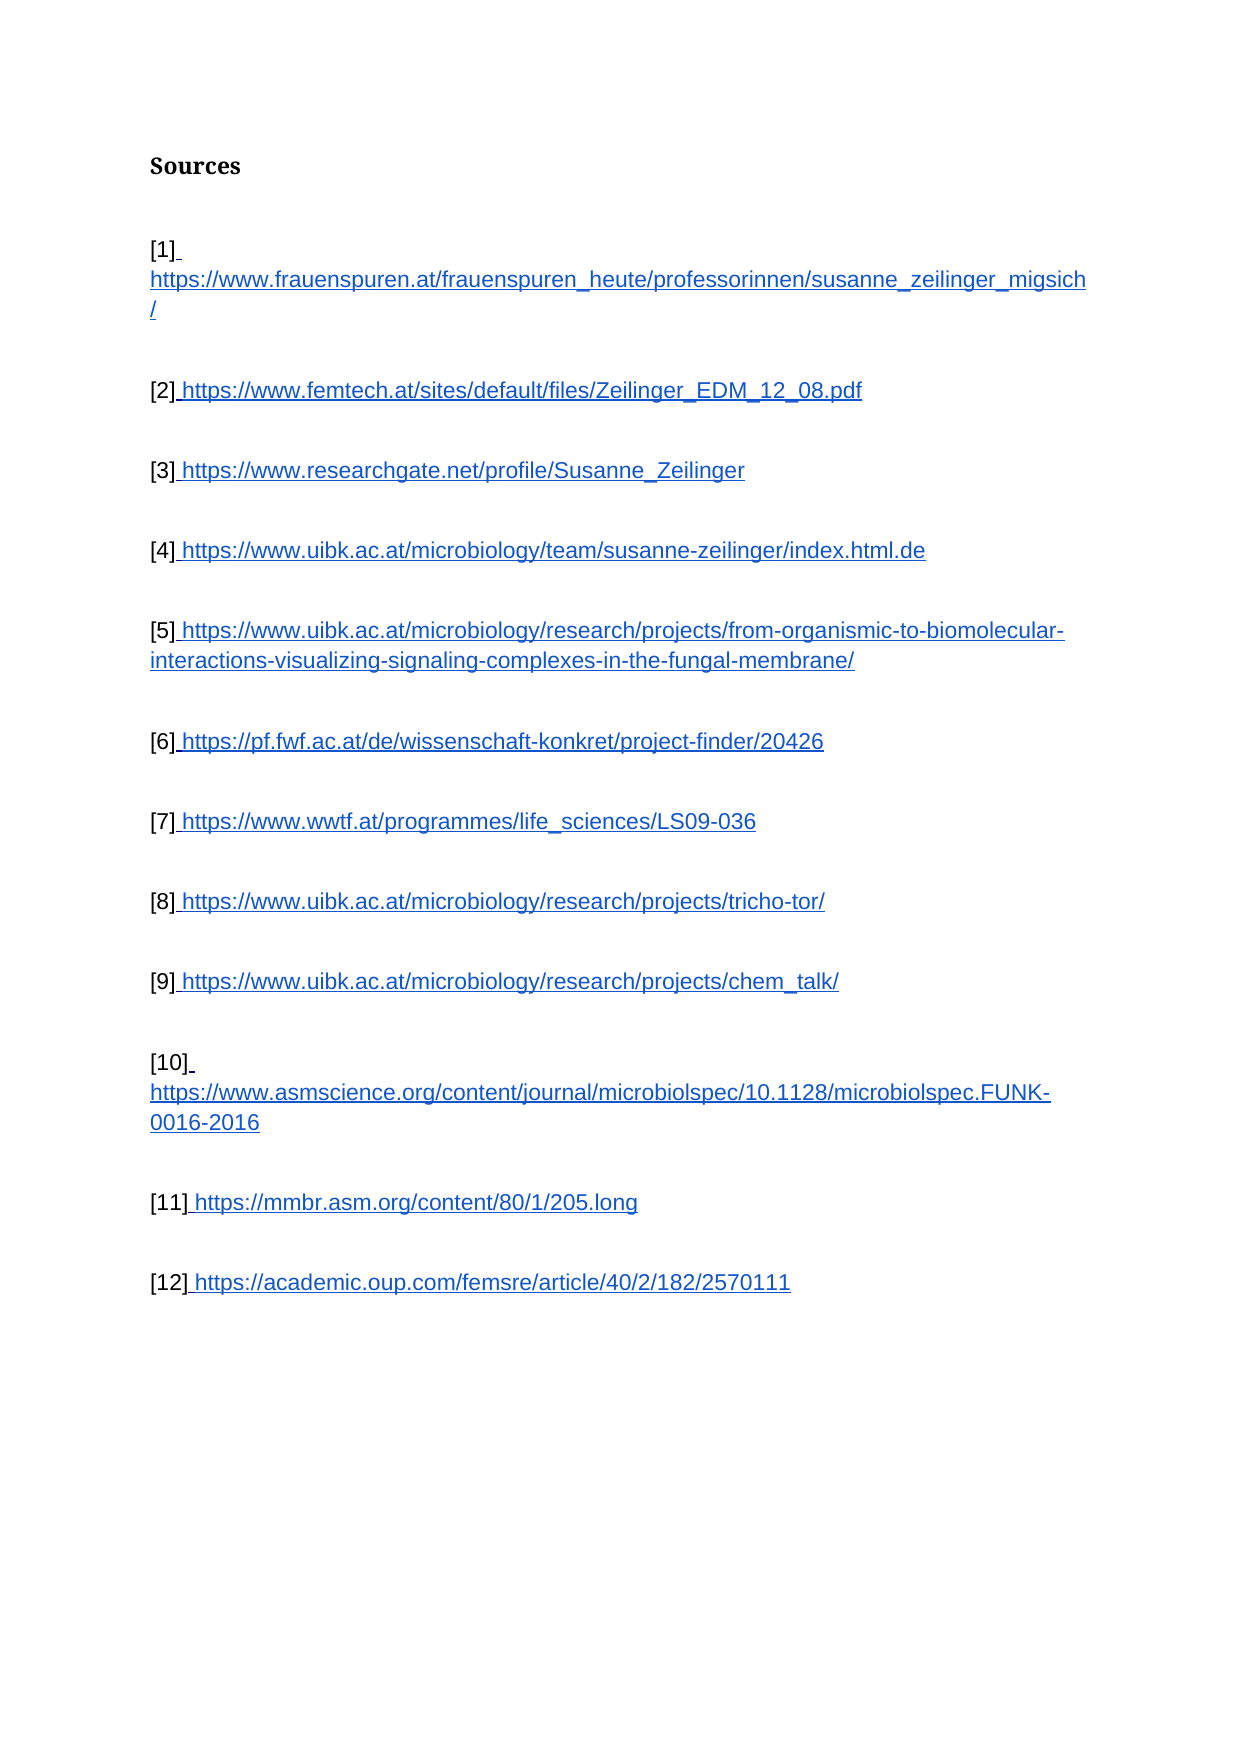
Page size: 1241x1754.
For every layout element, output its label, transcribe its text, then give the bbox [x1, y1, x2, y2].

text [5] https://www.uibk.ac.at/microbiology/research/projects/from-organismic-to-biomolecular-interactions-visualizing-signaling-complexes-in-the-fungal-membrane/ [150, 617, 1091, 674]
text [10] https://www.asmscience.org/content/journal/microbiolspec/10.1128/microbiolspec.FUNK-0016-2016 [150, 1048, 1091, 1135]
text [4] https://www.uibk.ac.at/microbiology/team/susanne-zeilinger/index.html.de [150, 537, 1091, 563]
text [1] https://www.frauenspuren.at/frauenspuren_heute/professorinnen/susanne_zeilinger_migsich/ [150, 236, 1091, 323]
text Sources [150, 150, 1091, 181]
text [9] https://www.uibk.ac.at/microbiology/research/projects/chem_talk/ [150, 968, 1091, 994]
text [12] https://academic.oup.com/femsre/article/40/2/182/2570111 [150, 1269, 1091, 1296]
text [11] https://mmbr.asm.org/content/80/1/205.long [150, 1189, 1091, 1215]
text [2] https://www.femtech.at/sites/default/files/Zeilinger_EDM_12_08.pdf [150, 377, 1091, 403]
text [6] https://pf.fwf.ac.at/de/wissenschaft-konkret/project-finder/20426 [150, 728, 1091, 754]
text [3] https://www.researchgate.net/profile/Susanne_Zeilinger [150, 457, 1091, 483]
text [7] https://www.wwtf.at/programmes/life_sciences/LS09-036 [150, 808, 1091, 834]
text [8] https://www.uibk.ac.at/microbiology/research/projects/tricho-tor/ [150, 888, 1091, 914]
